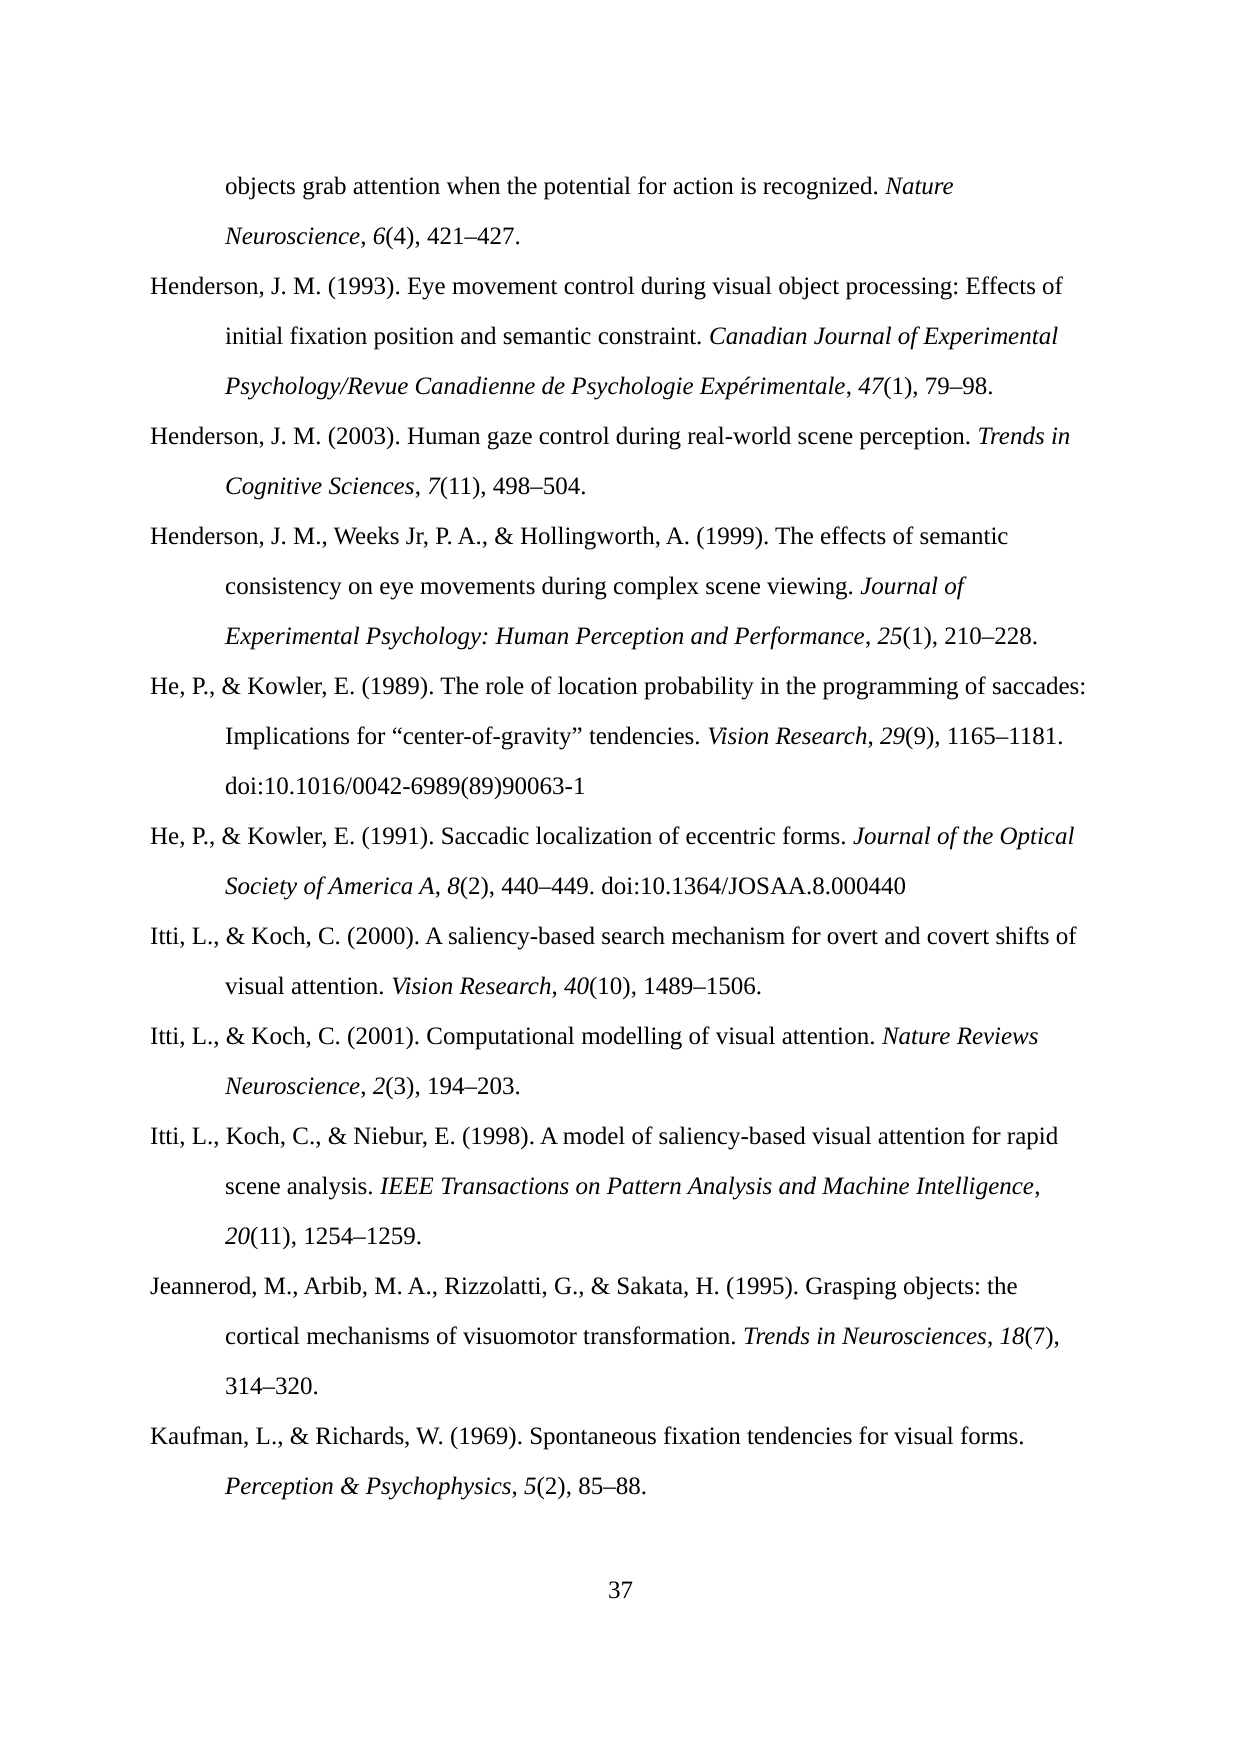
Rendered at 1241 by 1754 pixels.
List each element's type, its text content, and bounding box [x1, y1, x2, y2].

text Itti, L., & Koch, C. (2001). Computational modelling of visual attention. Nature Reviews Neuroscience, 2(3), 194–203. [150, 1000, 1091, 1100]
text Henderson, J. M. (2003). Human gaze control during real-world scene perception. Trends in Cognitive Sciences, 7(11), 498–504. [150, 400, 1091, 500]
text He, P., & Kowler, E. (1989). The role of location probability in the programming of saccades: Implications for “center-of-gravity” tendencies. Vision Research, 29(9), 1165–1181. doi:10.1016/0042-6989(89)90063-1 [150, 650, 1091, 800]
text objects grab attention when the potential for action is recognized. Nature Neuroscience, 6(4), 421–427. [150, 150, 1091, 250]
text Itti, L., Koch, C., & Niebur, E. (1998). A model of saliency-based visual attention for rapid scene analysis. IEEE Transactions on Pattern Analysis and Machine Intelligence, 20(11), 1254–1259. [150, 1100, 1091, 1250]
text Jeannerod, M., Arbib, M. A., Rizzolatti, G., & Sakata, H. (1995). Grasping objects: the cortical mechanisms of visuomotor transformation. Trends in Neurosciences, 18(7), 314–320. [150, 1250, 1091, 1400]
text Henderson, J. M. (1993). Eye movement control during visual object processing: Effects of initial fixation position and semantic constraint. Canadian Journal of Experimental Psychology/Revue Canadienne de Psychologie Expérimentale, 47(1), 79–98. [150, 250, 1091, 400]
text Kaufman, L., & Richards, W. (1969). Spontaneous fixation tendencies for visual forms. Perception & Psychophysics, 5(2), 85–88. [150, 1400, 1091, 1500]
text Henderson, J. M., Weeks Jr, P. A., & Hollingworth, A. (1999). The effects of semantic consistency on eye movements during complex scene viewing. Journal of Experimental Psychology: Human Perception and Performance, 25(1), 210–228. [150, 500, 1091, 650]
text Itti, L., & Koch, C. (2000). A saliency-based search mechanism for overt and covert shifts of visual attention. Vision Research, 40(10), 1489–1506. [150, 900, 1091, 1000]
text He, P., & Kowler, E. (1991). Saccadic localization of eccentric forms. Journal of the Optical Society of America A, 8(2), 440–449. doi:10.1364/JOSAA.8.000440 [150, 800, 1091, 900]
